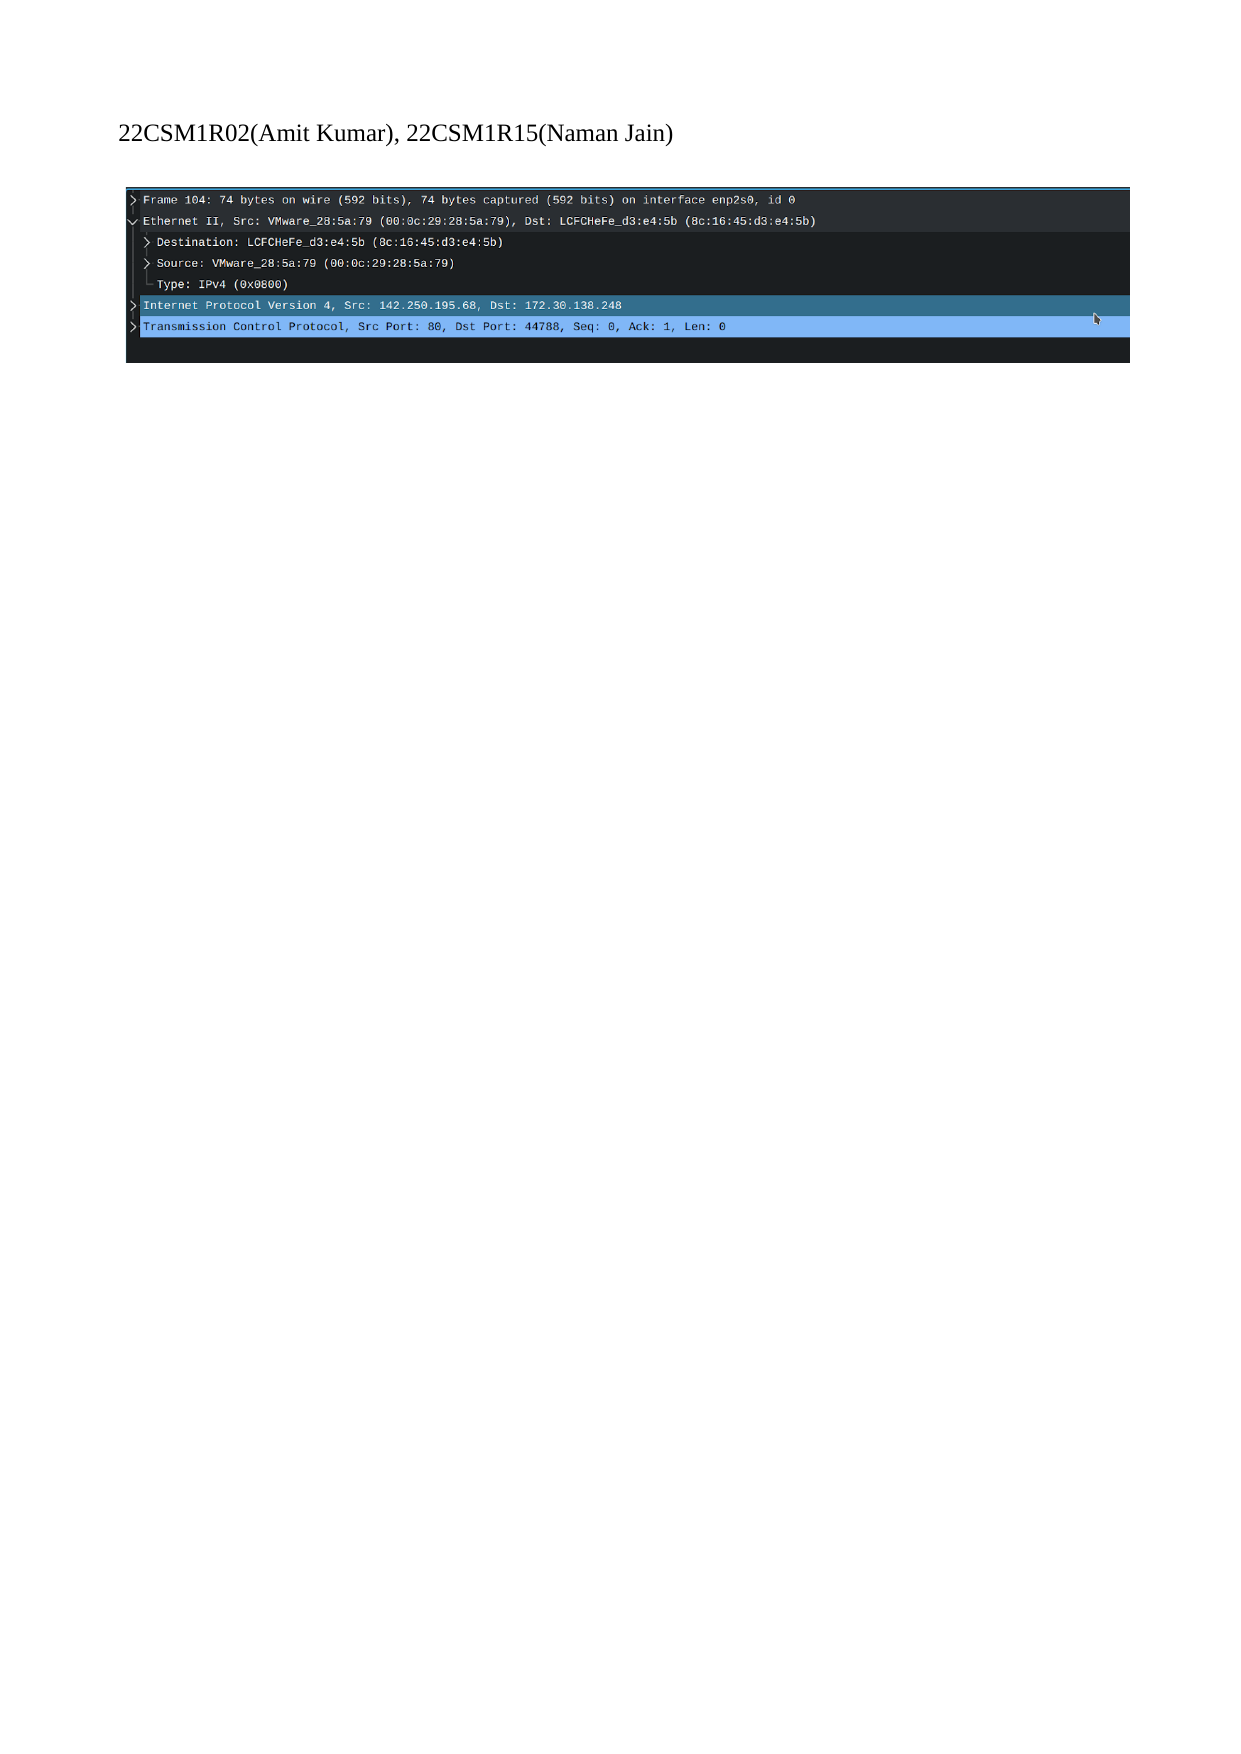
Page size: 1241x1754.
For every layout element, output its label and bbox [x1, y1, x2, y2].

picture [125, 187, 1130, 363]
